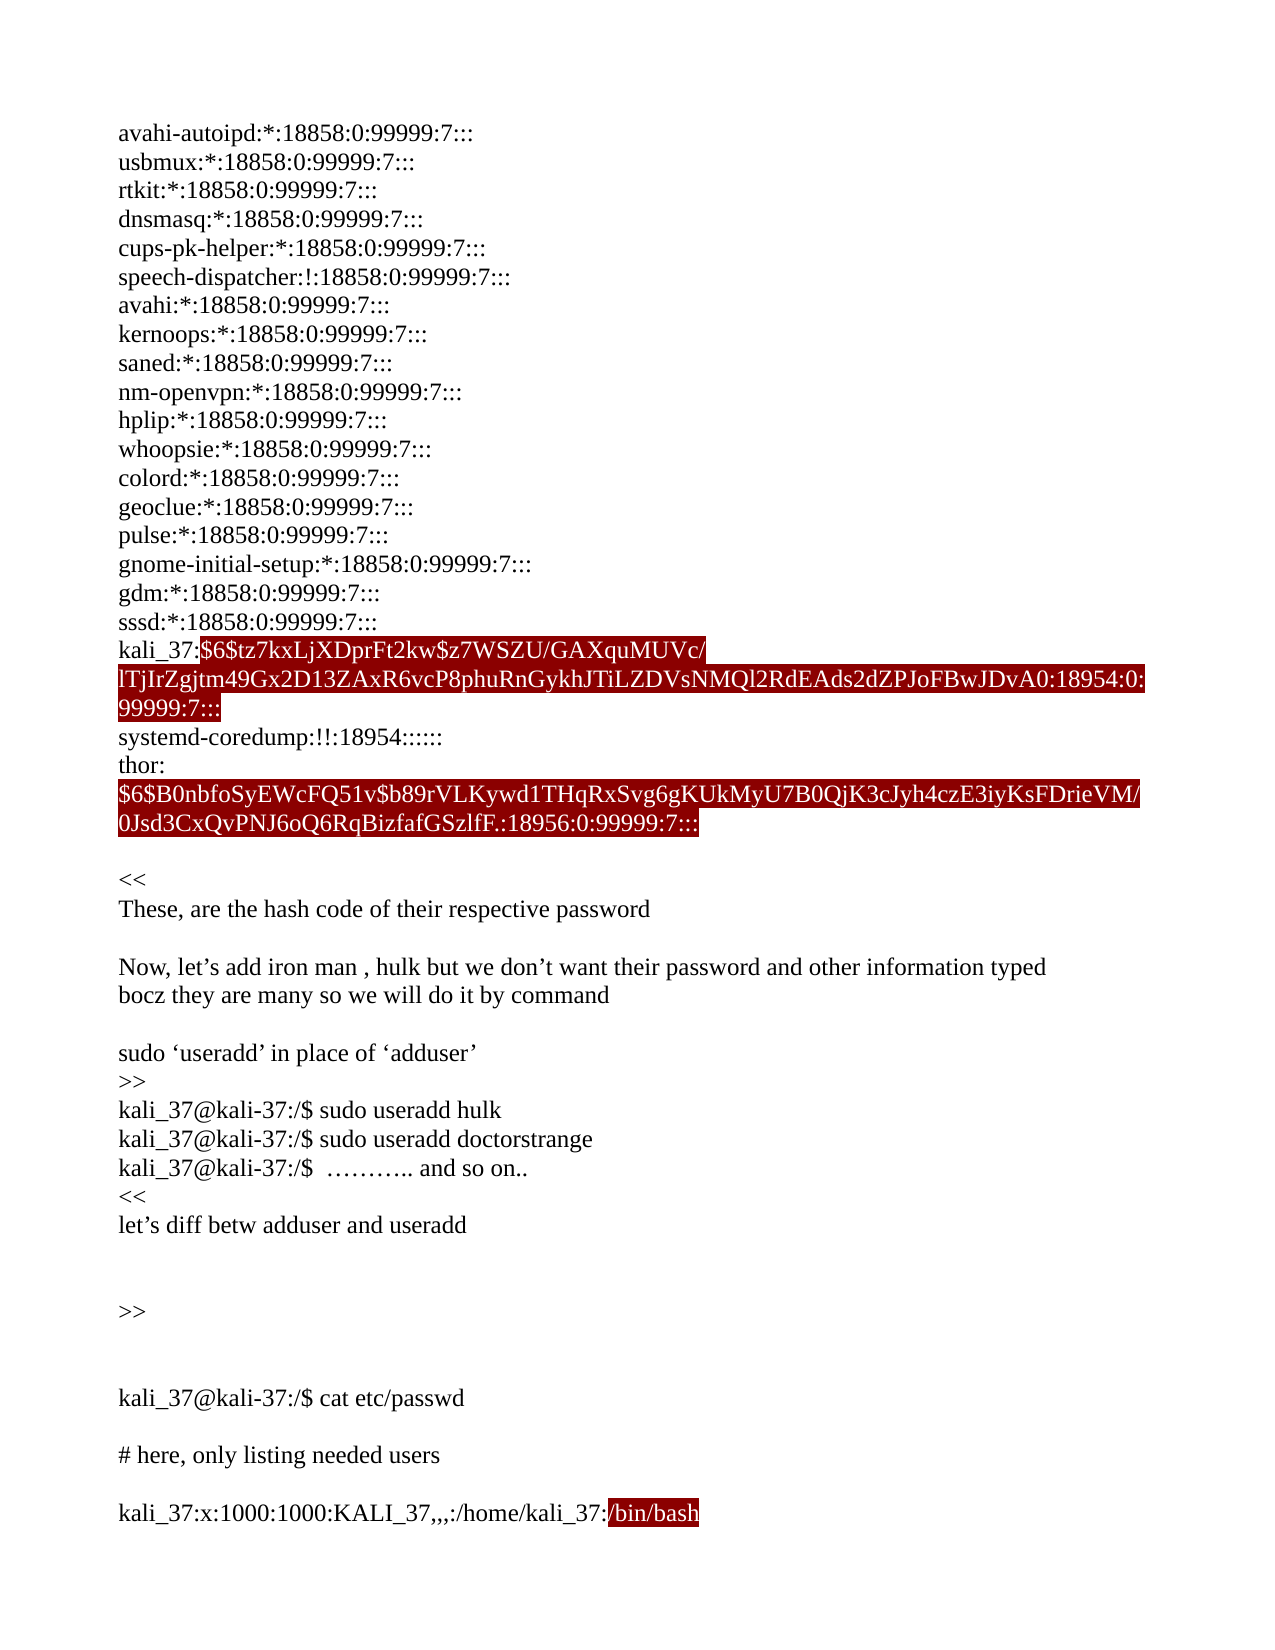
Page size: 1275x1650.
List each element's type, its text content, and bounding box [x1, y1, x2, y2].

text sssd:*:18858:0:99999:7::: [118, 607, 1157, 636]
text let’s diff betw adduser and useradd [118, 1211, 1157, 1239]
text sudo ‘useradd’ in place of ‘adduser’ [118, 1038, 1157, 1067]
text kernoops:*:18858:0:99999:7::: [118, 319, 1157, 348]
text # here, only listing needed users [118, 1441, 1157, 1469]
text hplip:*:18858:0:99999:7::: [118, 406, 1157, 434]
text kali_37@kali-37:/$ sudo useradd doctorstrange [118, 1124, 1157, 1153]
text colord:*:18858:0:99999:7::: [118, 463, 1157, 492]
text kali_37:$6$tz7kxLjXDprFt2kw$z7WSZU/GAXquMUVc/lTjIrZgjtm49Gx2D13ZAxR6vcP8phuRnGykhJTiLZDVsNMQl2RdEAds2dZPJoFBwJDvA0:18954:0:99999:7::: [118, 636, 1157, 722]
text These, are the hash code of their respective password [118, 894, 1157, 923]
text geoclue:*:18858:0:99999:7::: [118, 492, 1157, 521]
text avahi-autoipd:*:18858:0:99999:7::: [118, 118, 1157, 147]
text systemd-coredump:!!:18954:::::: [118, 722, 1157, 751]
text << [118, 1182, 1157, 1211]
text rtkit:*:18858:0:99999:7::: [118, 176, 1157, 204]
text saned:*:18858:0:99999:7::: [118, 348, 1157, 377]
text cups-pk-helper:*:18858:0:99999:7::: [118, 233, 1157, 262]
text kali_37@kali-37:/$ cat etc/passwd [118, 1383, 1157, 1412]
text usbmux:*:18858:0:99999:7::: [118, 147, 1157, 176]
text avahi:*:18858:0:99999:7::: [118, 291, 1157, 319]
text dnsmasq:*:18858:0:99999:7::: [118, 204, 1157, 233]
text Now, let’s add iron man , hulk but we don’t want their password and other information typed [118, 952, 1157, 981]
text bocz they are many so we will do it by command [118, 981, 1157, 1009]
text kali_37:x:1000:1000:KALI_37,,,:/home/kali_37:/bin/bash [118, 1498, 1157, 1527]
text >> [118, 1297, 1157, 1326]
text kali_37@kali-37:/$ sudo useradd hulk [118, 1096, 1157, 1124]
text >> [118, 1067, 1157, 1096]
text kali_37@kali-37:/$ ……….. and so on.. [118, 1153, 1157, 1182]
text pulse:*:18858:0:99999:7::: [118, 521, 1157, 549]
text << [118, 866, 1157, 894]
text speech-dispatcher:!:18858:0:99999:7::: [118, 262, 1157, 291]
text thor:$6$B0nbfoSyEWcFQ51v$b89rVLKywd1THqRxSvg6gKUkMyU7B0QjK3cJyh4czE3iyKsFDrieVM/0Jsd3CxQvPNJ6oQ6RqBizfafGSzlfF.:18956:0:99999:7::: [118, 751, 1157, 837]
text nm-openvpn:*:18858:0:99999:7::: [118, 377, 1157, 406]
text gdm:*:18858:0:99999:7::: [118, 578, 1157, 607]
text gnome-initial-setup:*:18858:0:99999:7::: [118, 549, 1157, 578]
text whoopsie:*:18858:0:99999:7::: [118, 434, 1157, 463]
